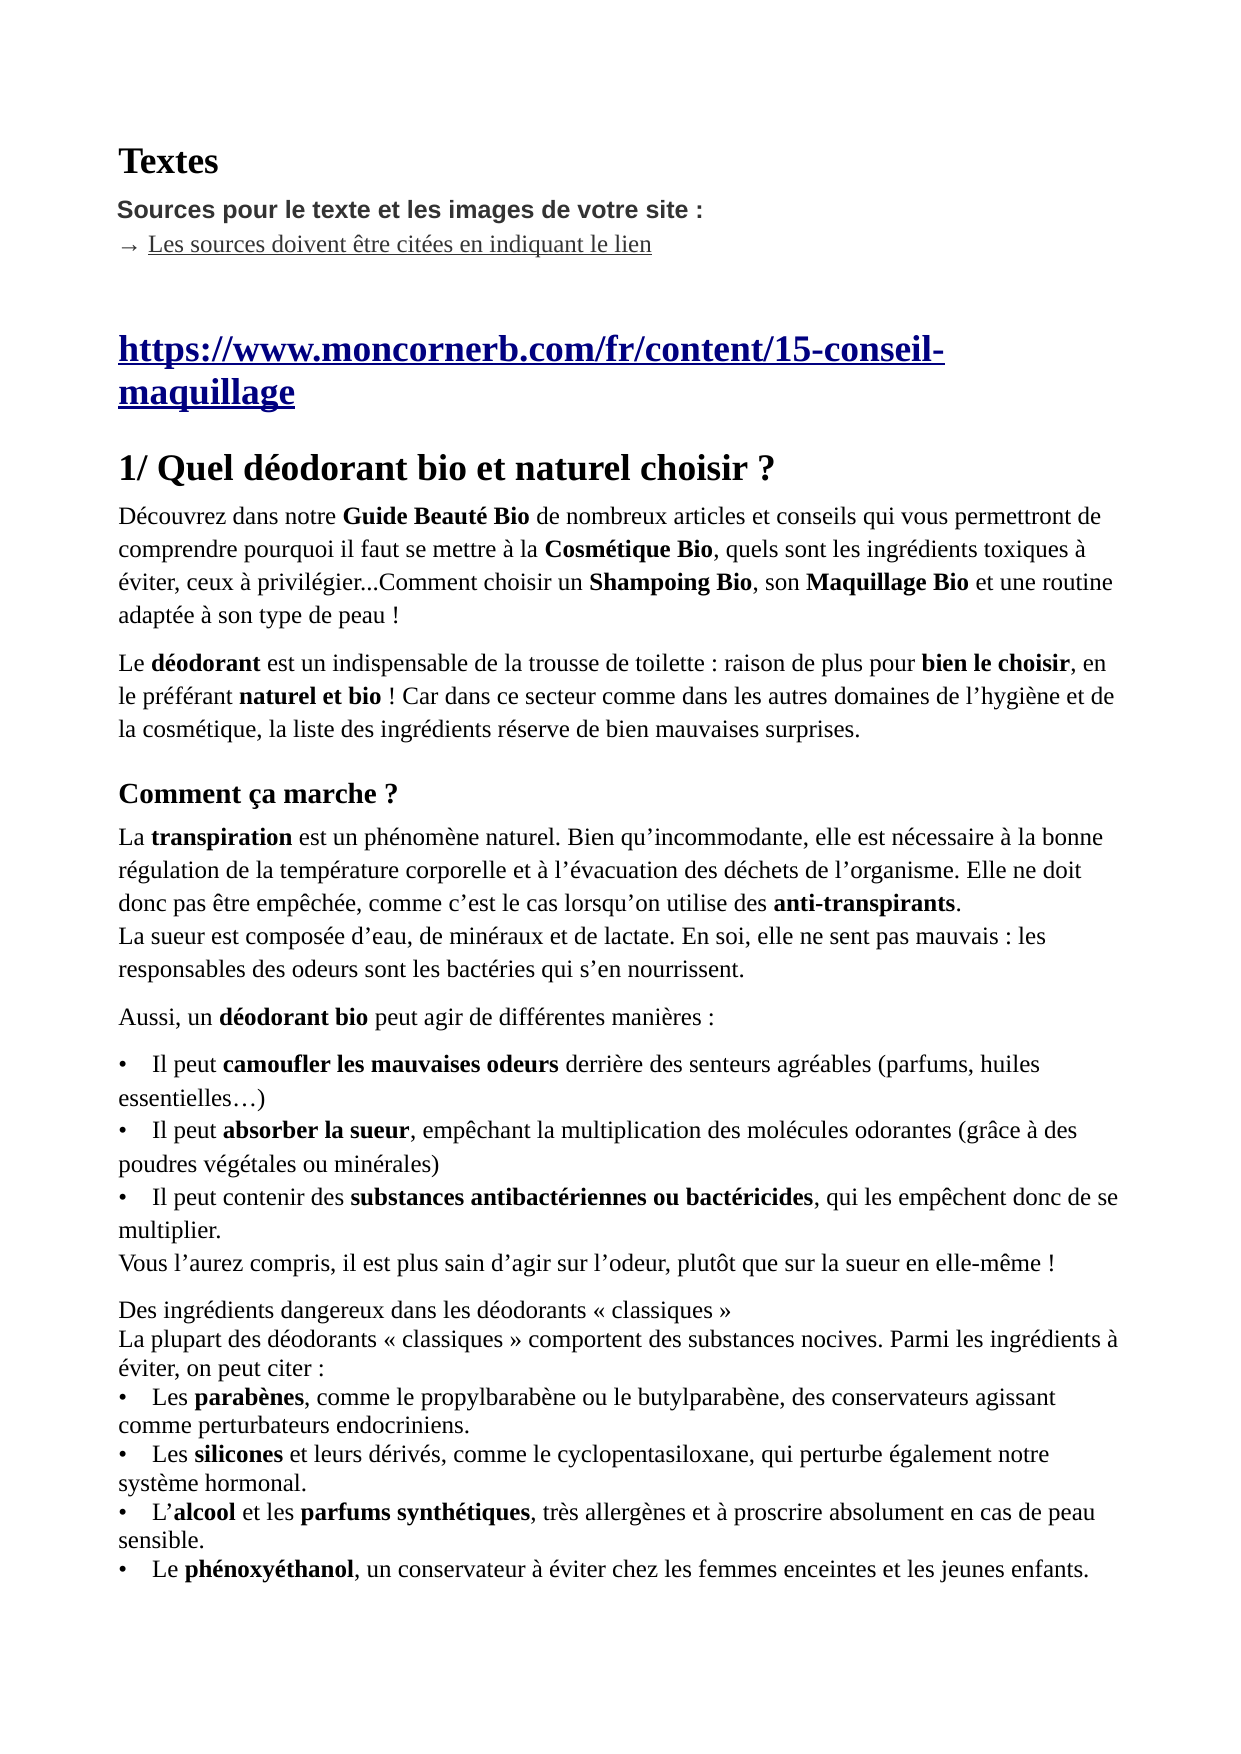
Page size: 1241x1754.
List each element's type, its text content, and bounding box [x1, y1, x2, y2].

text → Les sources doivent être citées en indiquant le lien [117, 229, 1122, 258]
subtitle 1/ Quel déodorant bio et naturel choisir ? [118, 446, 1122, 489]
text Découvrez dans notre Guide Beauté Bio de nombreux articles et conseils qui vous permettront de comprendre pourquoi il faut se mettre à la Cosmétique Bio, quels sont les ingrédients toxiques à éviter, ceux à privilégier...Comment choisir un Shampoing Bio, son Maquillage Bio et une routine adaptée à son type de peau ! [118, 501, 1122, 629]
subtitle https://www.moncornerb.com/fr/content/15-conseil-maquillage [118, 326, 1122, 412]
text La transpiration est un phénomène naturel. Bien qu’incommodante, elle est nécessaire à la bonne régulation de la température corporelle et à l’évacuation des déchets de l’organisme. Elle ne doit donc pas être empêchée, comme c’est le cas lorsqu’on utilise des anti-transpirants. La sueur est composée d’eau, de minéraux et de lactate. En soi, elle ne sent pas mauvais : les responsables des odeurs sont les bactéries qui s’en nourrissent. [118, 822, 1122, 983]
text Des ingrédients dangereux dans les déodorants « classiques » [118, 1295, 1122, 1324]
subtitle Textes [118, 139, 1122, 182]
subtitle Sources pour le texte et les images de votre site : [117, 194, 1122, 223]
text La plupart des déodorants « classiques » comportent des substances nocives. Parmi les ingrédients à éviter, on peut citer : • Les parabènes, comme le propylbarabène ou le butylparabène, des conservateurs agissant comme perturbateurs endocriniens. • Les silicones et leurs dérivés, comme le cyclopentasiloxane, qui perturbe également notre système hormonal. • L’alcool et les parfums synthétiques, très allergènes et à proscrire absolument en cas de peau sensible. • Le phénoxyéthanol, un conservateur à éviter chez les femmes enceintes et les jeunes enfants. [118, 1324, 1122, 1583]
text Le déodorant est un indispensable de la trousse de toilette : raison de plus pour bien le choisir, en le préférant naturel et bio ! Car dans ce secteur comme dans les autres domaines de l’hygiène et de la cosmétique, la liste des ingrédients réserve de bien mauvaises surprises. [118, 648, 1122, 743]
text Aussi, un déodorant bio peut agir de différentes manières : [118, 1002, 1122, 1031]
subtitle Comment ça marche ? [118, 776, 1122, 810]
text • Il peut camoufler les mauvaises odeurs derrière des senteurs agréables (parfums, huiles essentielles…) • Il peut absorber la sueur, empêchant la multiplication des molécules odorantes (grâce à des poudres végétales ou minérales) • Il peut contenir des substances antibactériennes ou bactéricides, qui les empêchent donc de se multiplier. Vous l’aurez compris, il est plus sain d’agir sur l’odeur, plutôt que sur la sueur en elle-même ! [118, 1049, 1122, 1276]
